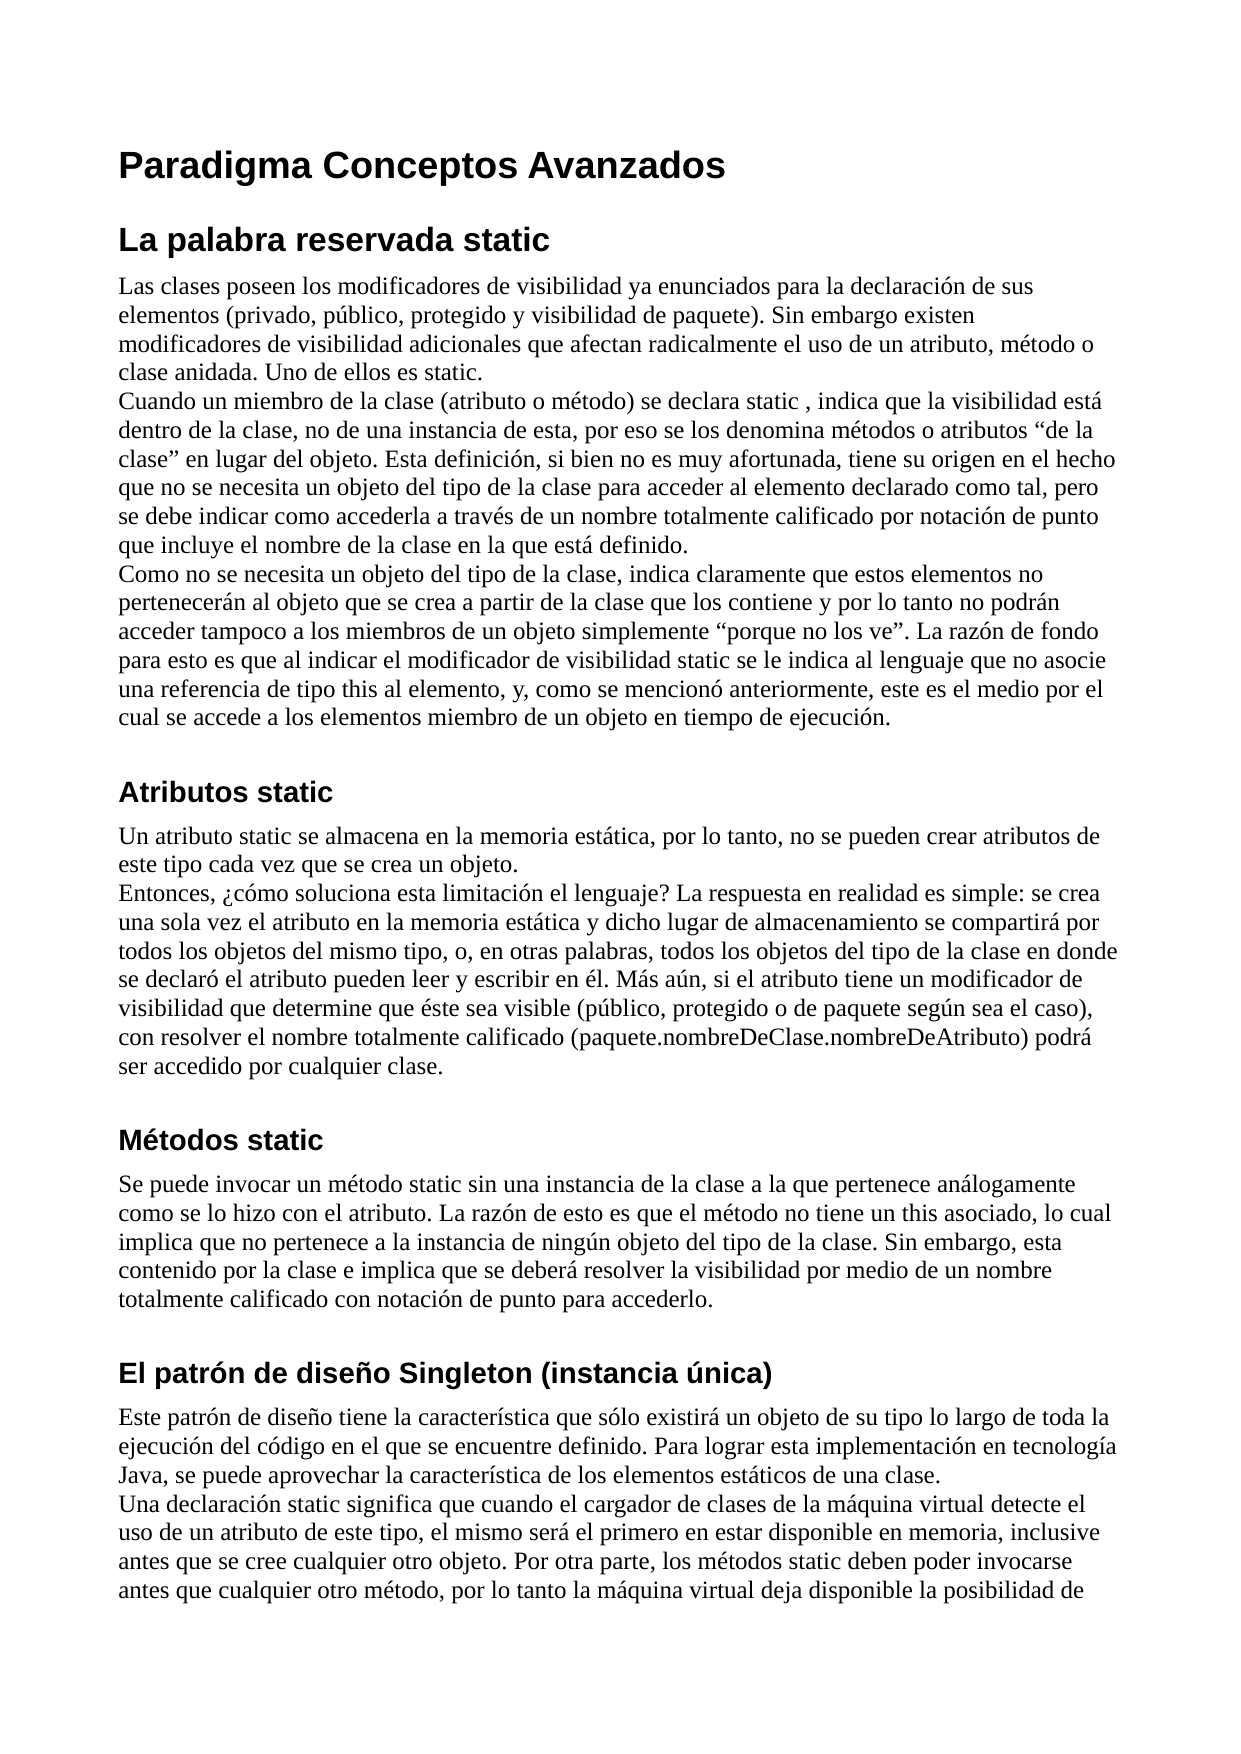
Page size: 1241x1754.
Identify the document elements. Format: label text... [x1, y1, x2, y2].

text Como no se necesita un objeto del tipo de la clase, indica claramente que estos elementos no [118, 559, 1122, 587]
text Entonces, ¿cómo soluciona esta limitación el lenguaje? La respuesta en realidad es simple: se crea una sola vez el atributo en la memoria estática y dicho lugar de almacenamiento se compartirá por [118, 878, 1122, 936]
subtitle Métodos static [118, 1123, 1122, 1157]
text Un atributo static se almacena en la memoria estática, por lo tanto, no se pueden crear atributos de este tipo cada vez que se crea un objeto. [118, 821, 1122, 878]
text clase anidada. Uno de ellos es static. [118, 357, 1122, 386]
text todos los objetos del mismo tipo, o, en otras palabras, todos los objetos del tipo de la clase en donde se declaró el atributo pueden leer y escribir en él. Más aún, si el atributo tiene un modificador de visibilidad que determine que éste sea visible (público, protegido o de paquete según sea el caso), con resolver el nombre totalmente calificado (paquete.nombreDeClase.nombreDeAtributo) podrá ser accedido por cualquier clase. [118, 936, 1122, 1079]
text Las clases poseen los modificadores de visibilidad ya enunciados para la declaración de sus elementos (privado, público, protegido y visibilidad de paquete). Sin embargo existen modificadores de visibilidad adicionales que afectan radicalmente el uso de un atributo, método o [118, 271, 1122, 357]
text Se puede invocar un método static sin una instancia de la clase a la que pertenece análogamente como se lo hizo con el atributo. La razón de esto es que el método no tiene un this asociado, lo cual implica que no pertenece a la instancia de ningún objeto del tipo de la clase. Sin embargo, esta contenido por la clase e implica que se deberá resolver la visibilidad por medio de un nombre totalmente calificado con notación de punto para accederlo. [118, 1169, 1122, 1313]
subtitle Atributos static [118, 774, 1122, 808]
text Cuando un miembro de la clase (atributo o método) se declara static , indica que la visibilidad está dentro de la clase, no de una instancia de esta, por eso se los denomina métodos o atributos “de la clase” en lugar del objeto. Esta definición, si bien no es muy afortunada, tiene su origen en el hecho que no se necesita un objeto del tipo de la clase para acceder al elemento declarado como tal, pero se debe indicar como accederla a través de un nombre totalmente calificado por notación de punto que incluye el nombre de la clase en la que está definido. [118, 386, 1122, 559]
subtitle Paradigma Conceptos Avanzados [118, 143, 1122, 187]
text Este patrón de diseño tiene la característica que sólo existirá un objeto de su tipo lo largo de toda la ejecución del código en el que se encuentre definido. Para lograr esta implementación en tecnología Java, se puede aprovechar la característica de los elementos estáticos de una clase. [118, 1402, 1122, 1489]
subtitle La palabra reservada static [118, 220, 1122, 259]
text Una declaración static significa que cuando el cargador de clases de la máquina virtual detecte el uso de un atributo de este tipo, el mismo será el primero en estar disponible en memoria, inclusive antes que se cree cualquier otro objeto. Por otra parte, los métodos static deben poder invocarse antes que cualquier otro método, por lo tanto la máquina virtual deja disponible la posibilidad de [118, 1489, 1122, 1604]
text para esto es que al indicar el modificador de visibilidad static se le indica al lenguaje que no asocie una referencia de tipo this al elemento, y, como se mencionó anteriormente, este es el medio por el cual se accede a los elementos miembro de un objeto en tiempo de ejecución. [118, 645, 1122, 731]
text pertenecerán al objeto que se crea a partir de la clase que los contiene y por lo tanto no podrán acceder tampoco a los miembros de un objeto simplemente “porque no los ve”. La razón de fondo [118, 587, 1122, 645]
subtitle El patrón de diseño Singleton (instancia única) [118, 1356, 1122, 1390]
